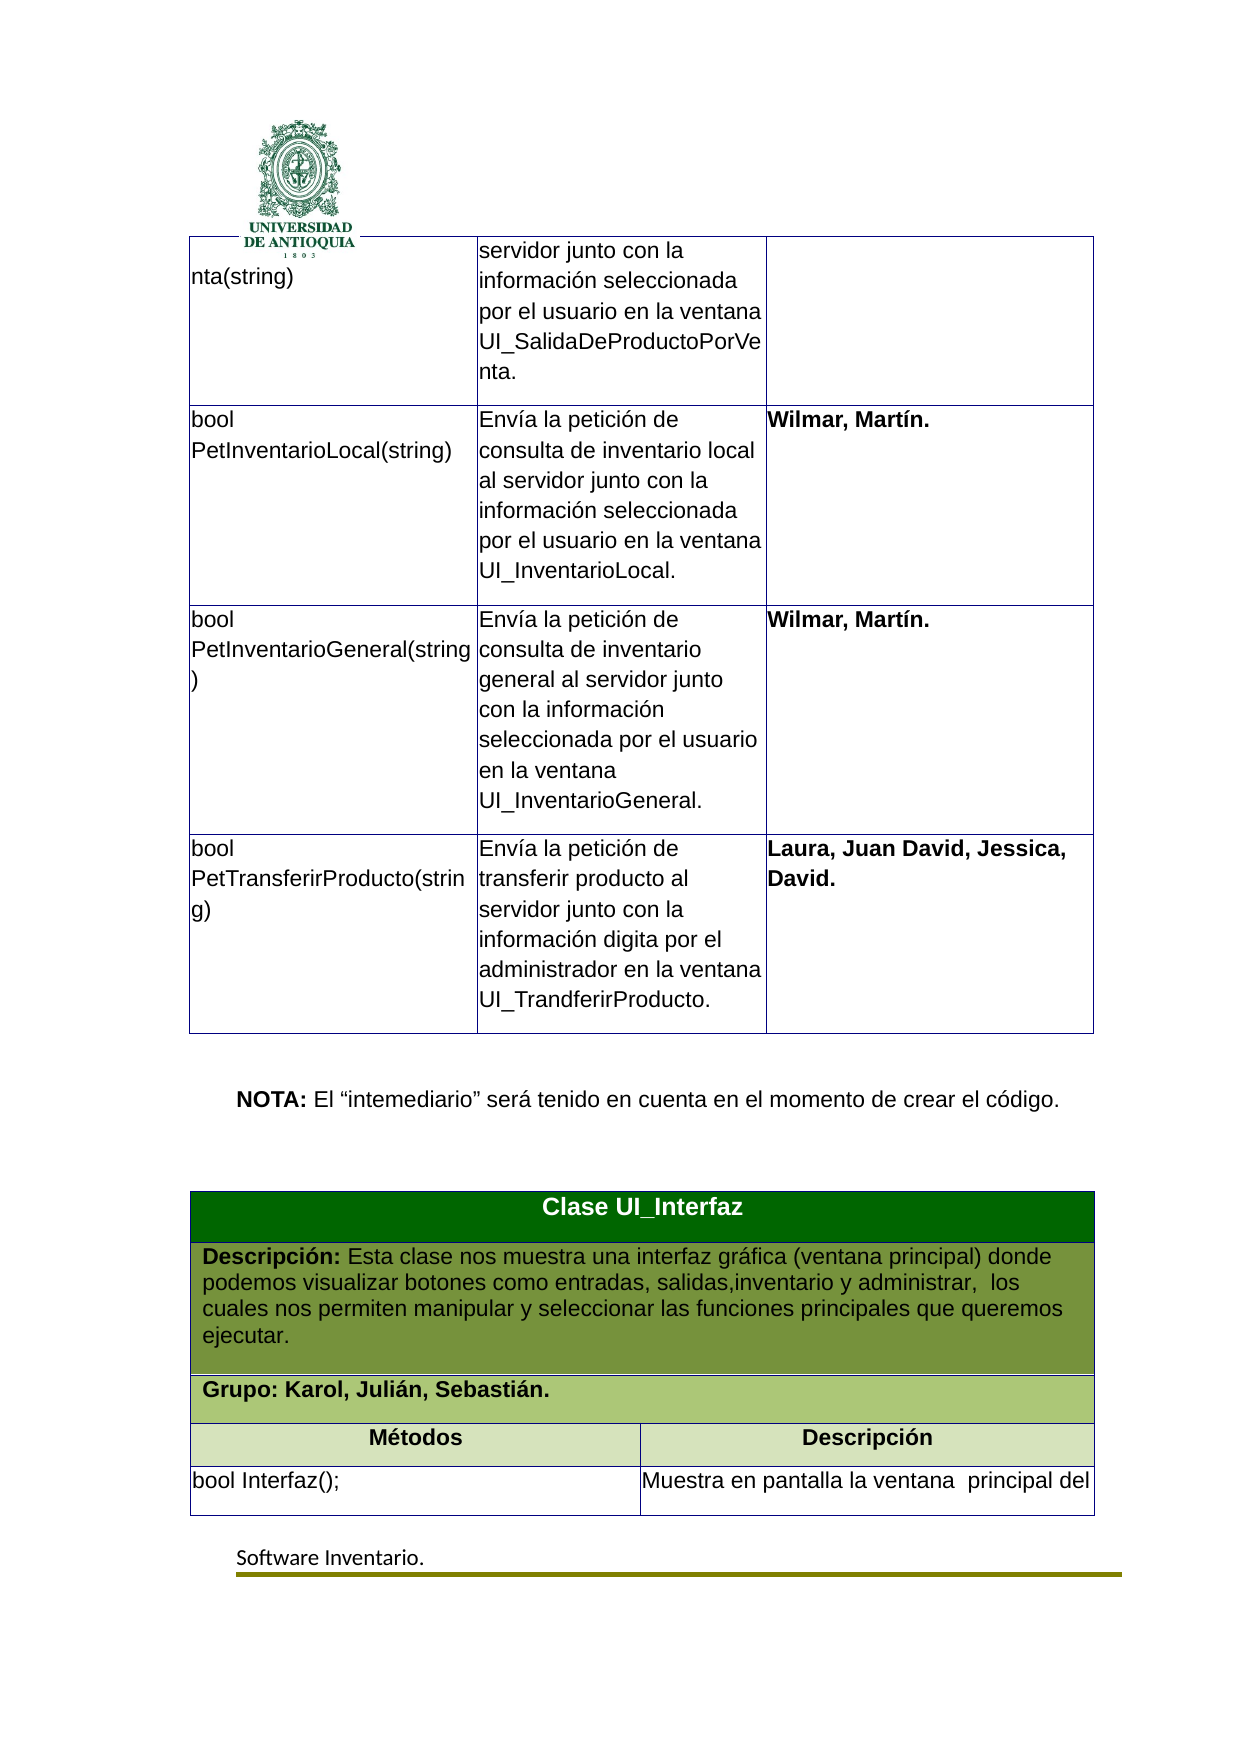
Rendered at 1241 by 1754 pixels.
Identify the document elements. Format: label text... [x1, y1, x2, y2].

table_cell Wilmar, Martín. [767, 606, 1093, 834]
table_cell Grupo: Karol, Julián, Sebastián. [191, 1376, 1094, 1423]
table_cell Descripción: Esta clase nos muestra una interfaz gráfica (ventana principal) donde podemos visualizar botones como entradas, salidas,inventario y administrar, los cuales nos permiten manipular y seleccionar las funciones principales que queremos ejecutar. [191, 1243, 1094, 1374]
table_cell bool PetInventarioGeneral(string) [190, 606, 477, 834]
table_cell [767, 237, 1093, 405]
table_cell Envía la petición de consulta de inventario general al servidor junto con la información seleccionada por el usuario en la ventana UI_InventarioGeneral. [478, 606, 766, 834]
table_cell Muestra en pantalla la ventana principal del [641, 1467, 1094, 1514]
table_cell nta(string) [190, 237, 477, 405]
table_cell servidor junto con la información seleccionada por el usuario en la ventana UI_SalidaDeProductoPorVenta. [478, 237, 766, 405]
table_cell bool Interfaz(); [191, 1467, 640, 1514]
table_cell bool PetInventarioLocal(string) [190, 406, 477, 604]
table_cell Wilmar, Martín. [767, 406, 1093, 604]
text NOTA: El “intemediario” será tenido en cuenta en el momento de crear el código. [236, 1084, 1122, 1113]
table_cell bool PetTransferirProducto(string) [190, 835, 477, 1033]
table_cell Envía la petición de consulta de inventario local al servidor junto con la información seleccionada por el usuario en la ventana UI_InventarioLocal. [478, 406, 766, 604]
table_cell Laura, Juan David, Jessica, David. [767, 835, 1093, 1033]
table_cell Envía la petición de transferir producto al servidor junto con la información digita por el administrador en la ventana UI_TrandferirProducto. [478, 835, 766, 1033]
table_cell Descripción [641, 1424, 1094, 1466]
picture [240, 117, 359, 258]
table_cell Métodos [191, 1424, 640, 1466]
table_header Clase UI_Interfaz [191, 1192, 1094, 1242]
